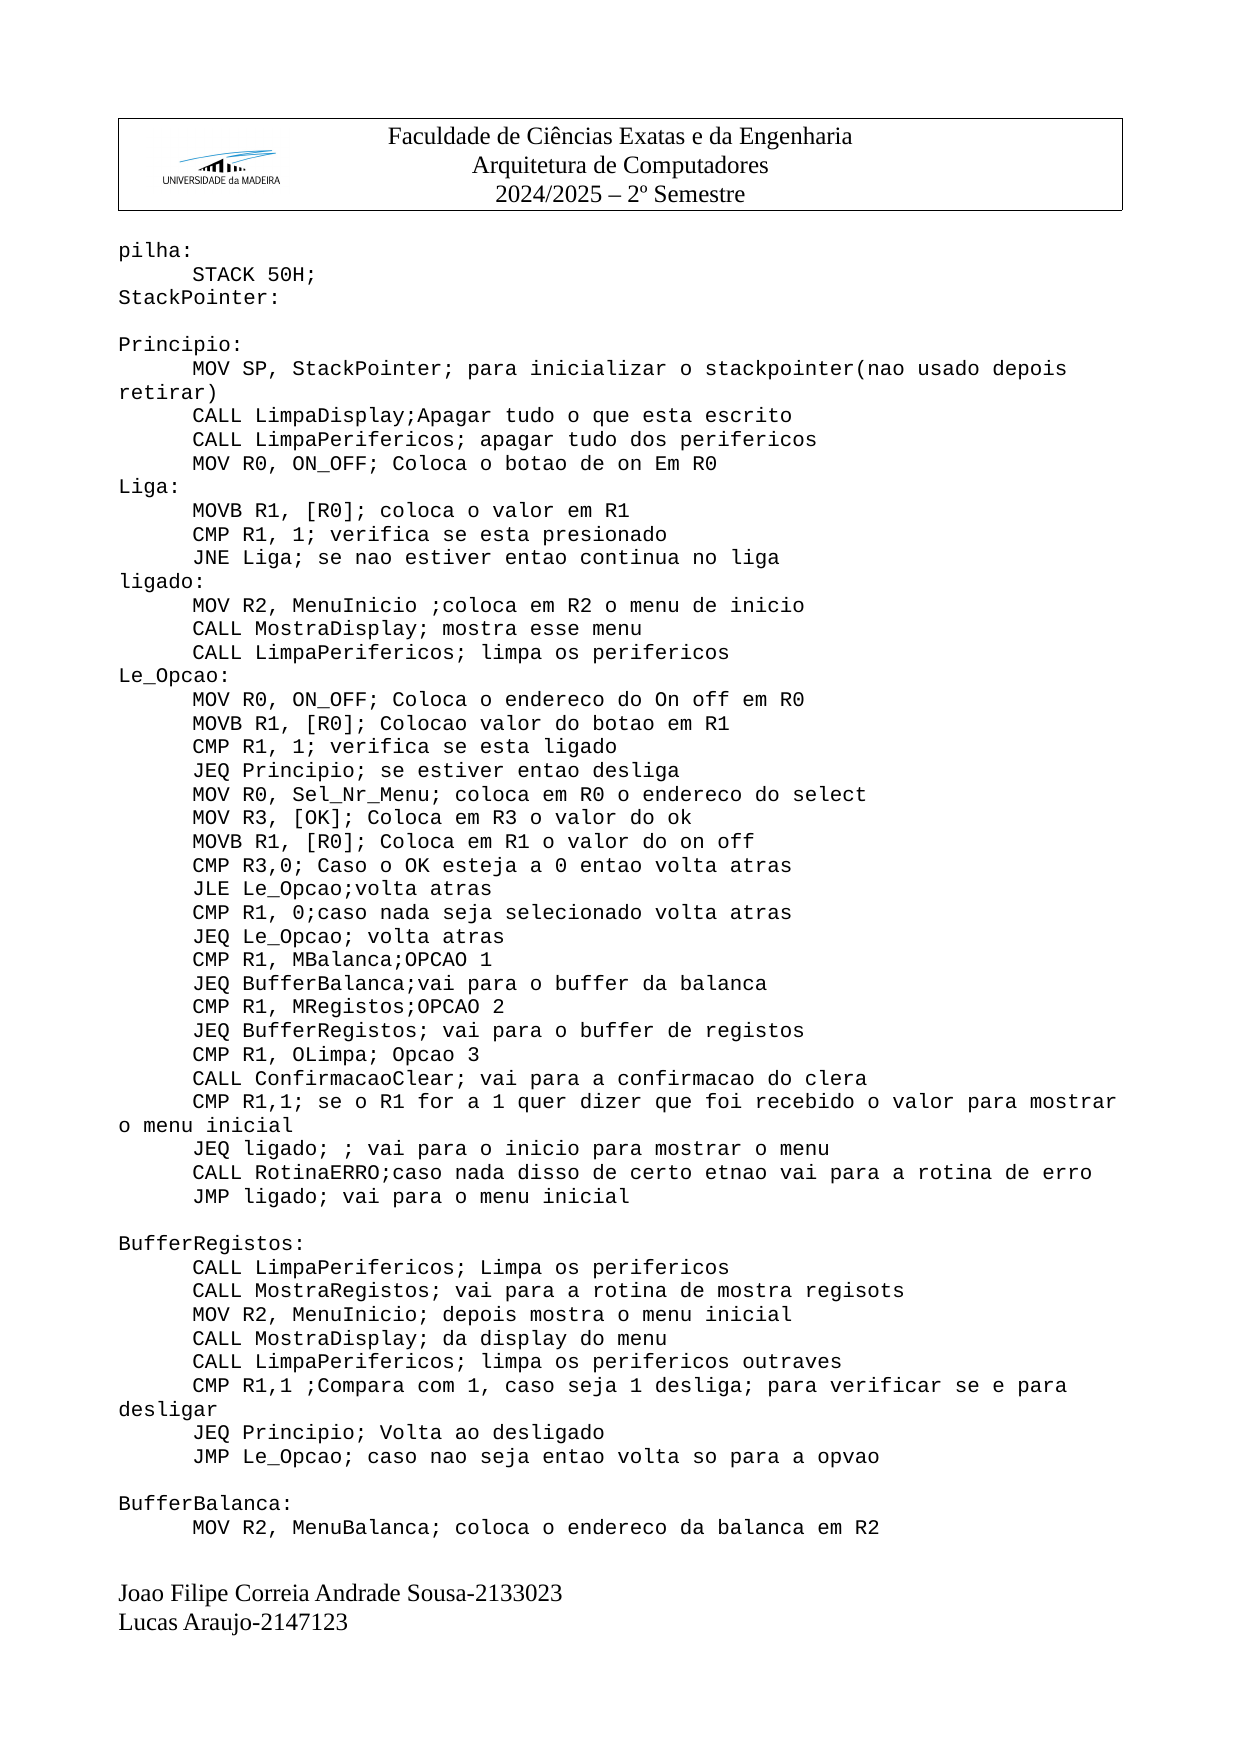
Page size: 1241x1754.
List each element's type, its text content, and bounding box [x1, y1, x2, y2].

text MOV R0, ON_OFF; Coloca o botao de on Em R0 [118, 453, 1122, 476]
text CMP R1, 0;caso nada seja selecionado volta atras [118, 902, 1122, 926]
text MOV R2, MenuInicio ;coloca em R2 o menu de inicio [118, 594, 1122, 618]
text MOVB R1, [R0]; Colocao valor do botao em R1 [118, 713, 1122, 736]
text CALL LimpaPerifericos; apagar tudo dos perifericos [118, 429, 1122, 453]
text CMP R1, OLimpa; Opcao 3 [118, 1044, 1122, 1067]
text CALL LimpaPerifericos; Limpa os perifericos [118, 1257, 1122, 1280]
text Liga: [118, 476, 1122, 500]
text CALL RotinaERRO;caso nada disso de certo etnao vai para a rotina de erro [118, 1162, 1122, 1186]
text CMP R1,1; se o R1 for a 1 quer dizer que foi recebido o valor para mostrar o menu inicial [118, 1091, 1122, 1138]
text MOVB R1, [R0]; coloca o valor em R1 [118, 500, 1122, 524]
text Le_Opcao: [118, 666, 1122, 689]
text JEQ BufferBalanca;vai para o buffer da balanca [118, 973, 1122, 997]
text BufferRegistos: [118, 1233, 1122, 1257]
text CMP R1, MBalanca;OPCAO 1 [118, 949, 1122, 973]
text JNE Liga; se nao estiver entao continua no liga [118, 547, 1122, 571]
text JMP Le_Opcao; caso nao seja entao volta so para a opvao [118, 1446, 1122, 1469]
text JEQ ligado; ; vai para o inicio para mostrar o menu [118, 1138, 1122, 1162]
text STACK 50H; [118, 263, 1122, 287]
text CMP R1,1 ;Compara com 1, caso seja 1 desliga; para verificar se e para desligar [118, 1375, 1122, 1422]
text CALL LimpaPerifericos; limpa os perifericos [118, 642, 1122, 666]
text MOV R0, Sel_Nr_Menu; coloca em R0 o endereco do select [118, 784, 1122, 807]
text BufferBalanca: [118, 1493, 1122, 1517]
text CMP R3,0; Caso o OK esteja a 0 entao volta atras [118, 855, 1122, 878]
text CMP R1, 1; verifica se esta presionado [118, 524, 1122, 547]
text JEQ BufferRegistos; vai para o buffer de registos [118, 1020, 1122, 1044]
text JEQ Le_Opcao; volta atras [118, 926, 1122, 949]
text Principio: [118, 334, 1122, 358]
text CMP R1, MRegistos;OPCAO 2 [118, 997, 1122, 1020]
text pilha: [118, 240, 1122, 263]
text MOV SP, StackPointer; para inicializar o stackpointer(nao usado depois retirar) [118, 358, 1122, 405]
text MOV R2, MenuBalanca; coloca o endereco da balanca em R2 [118, 1517, 1122, 1540]
text CALL ConfirmacaoClear; vai para a confirmacao do clera [118, 1067, 1122, 1091]
text CALL LimpaPerifericos; limpa os perifericos outraves [118, 1351, 1122, 1375]
text MOV R0, ON_OFF; Coloca o endereco do On off em R0 [118, 689, 1122, 713]
text CALL MostraDisplay; mostra esse menu [118, 618, 1122, 642]
text CMP R1, 1; verifica se esta ligado [118, 736, 1122, 760]
picture [145, 128, 291, 194]
text ligado: [118, 571, 1122, 594]
text MOV R2, MenuInicio; depois mostra o menu inicial [118, 1304, 1122, 1328]
text MOVB R1, [R0]; Coloca em R1 o valor do on off [118, 831, 1122, 855]
text JLE Le_Opcao;volta atras [118, 878, 1122, 902]
text CALL LimpaDisplay;Apagar tudo o que esta escrito [118, 405, 1122, 429]
text CALL MostraRegistos; vai para a rotina de mostra regisots [118, 1280, 1122, 1304]
text CALL MostraDisplay; da display do menu [118, 1328, 1122, 1351]
text JEQ Principio; Volta ao desligado [118, 1422, 1122, 1446]
text MOV R3, [OK]; Coloca em R3 o valor do ok [118, 807, 1122, 831]
text JMP ligado; vai para o menu inicial [118, 1186, 1122, 1209]
text JEQ Principio; se estiver entao desliga [118, 760, 1122, 784]
text StackPointer: [118, 287, 1122, 311]
